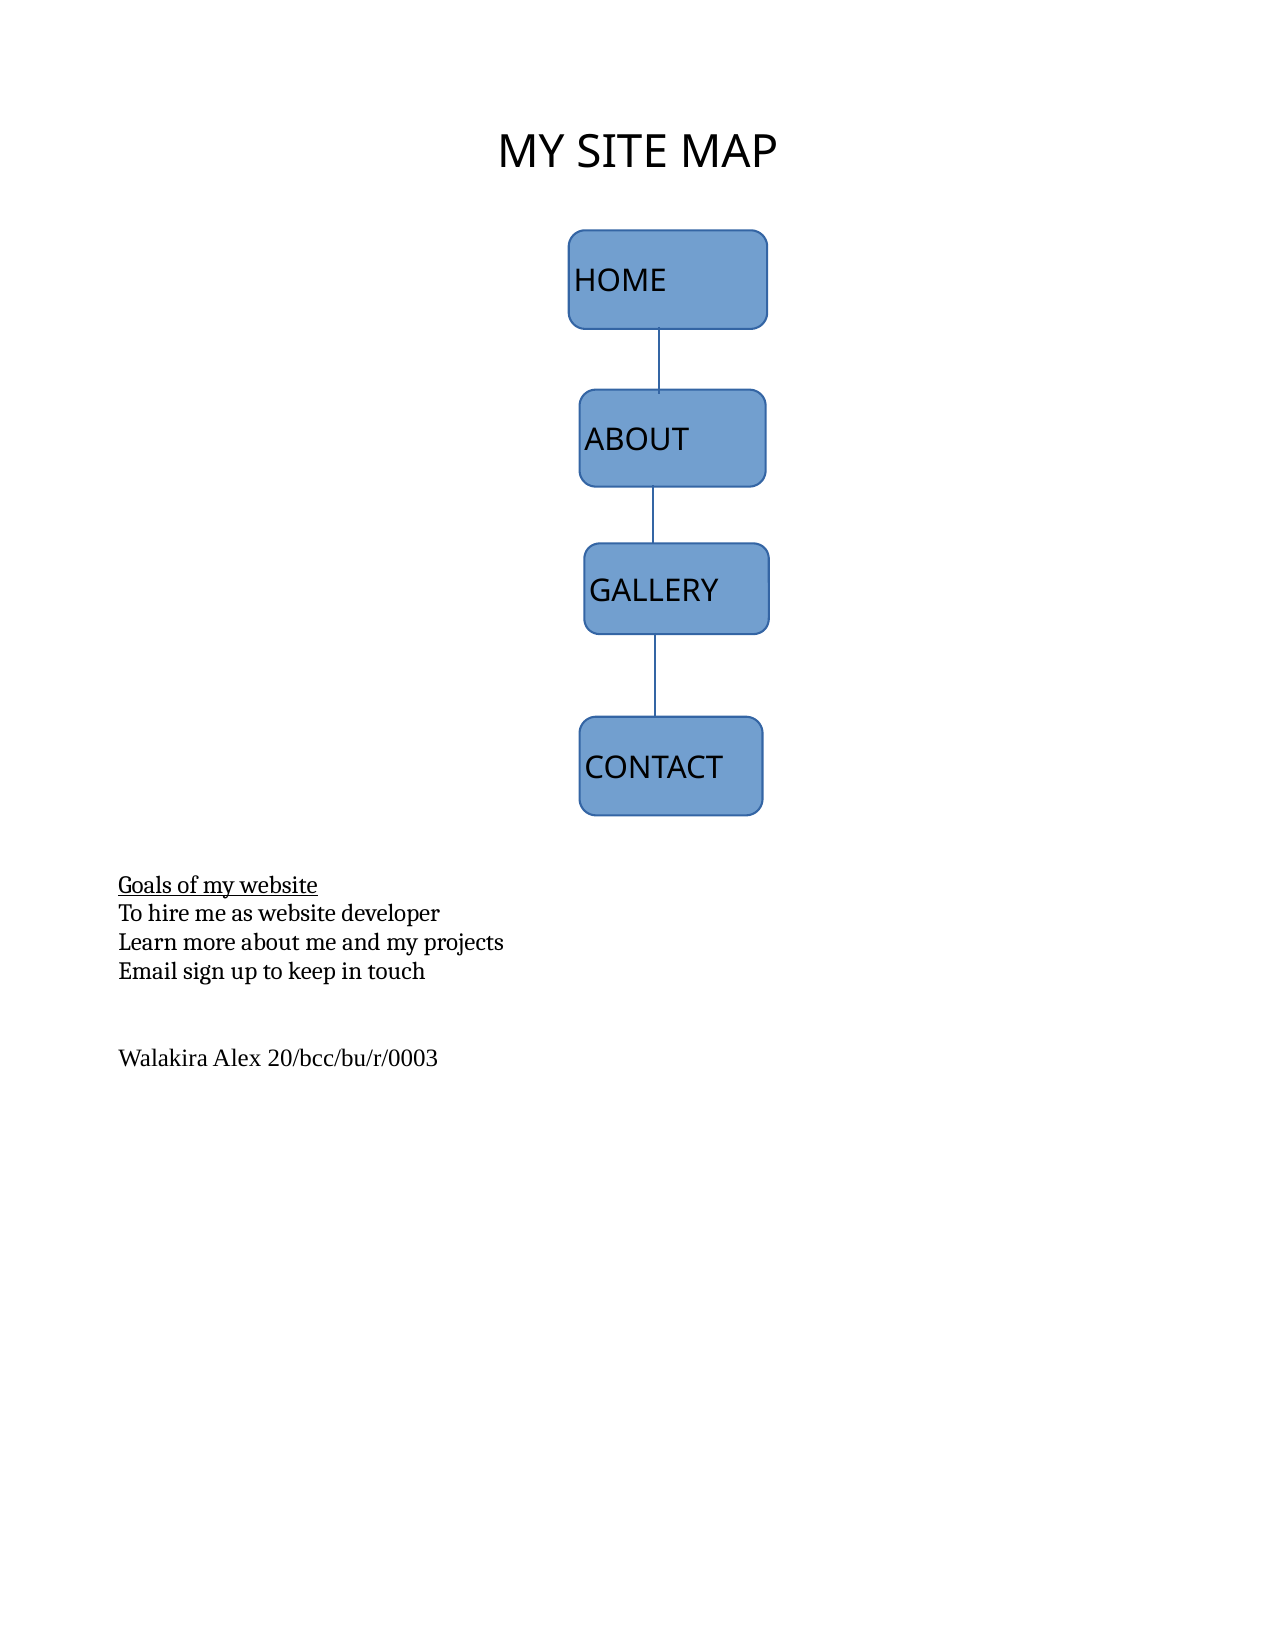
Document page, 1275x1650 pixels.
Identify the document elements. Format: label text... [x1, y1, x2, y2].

text Email sign up to keep in touch [118, 957, 1157, 986]
text Goals of my website [118, 871, 1157, 899]
text Walakira Alex 20/bcc/bu/r/0003 [118, 1043, 1157, 1072]
text To hire me as website developer [118, 899, 1157, 928]
text MY SITE MAP [118, 118, 1157, 181]
text Learn more about me and my projects [118, 928, 1157, 957]
